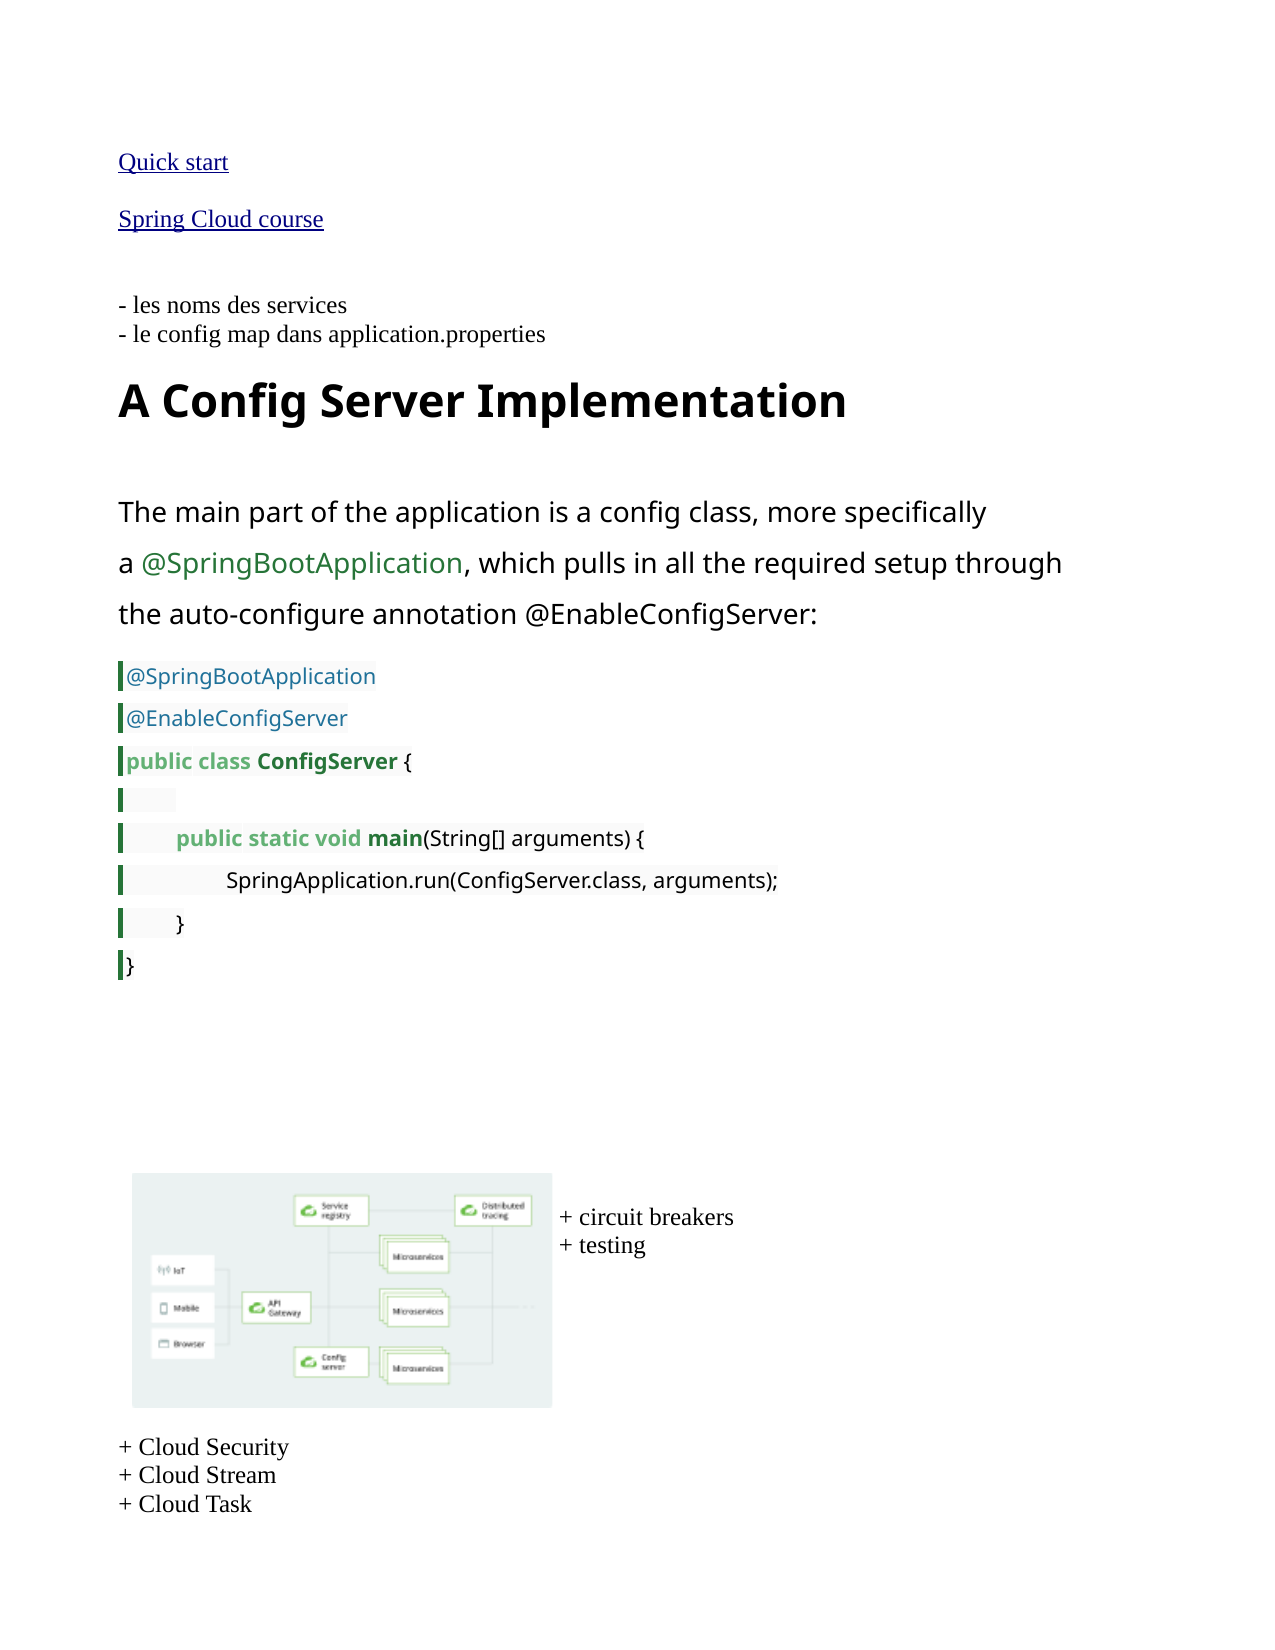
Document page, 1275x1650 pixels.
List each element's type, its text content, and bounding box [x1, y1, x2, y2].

text + Cloud Stream [118, 1461, 1157, 1489]
text } [123, 908, 1157, 938]
text } [123, 950, 1157, 980]
text Spring Cloud course [118, 204, 1157, 233]
text + testing [553, 1231, 1157, 1259]
text The main part of the application is a config class, more specifically a @SpringBootApplication, which pulls in all the required setup through the auto-configure annotation @EnableConfigServer: [118, 492, 1157, 632]
text @SpringBootApplication [123, 661, 1157, 691]
text @EnableConfigServer [123, 703, 1157, 733]
text [118, 1231, 132, 1259]
text public static void main(String[] arguments) { [123, 823, 1157, 853]
text + Cloud Security [118, 1432, 1157, 1461]
text - le config map dans application.properties [118, 319, 1157, 348]
subtitle A Config Server Implementation [118, 369, 1157, 431]
text Quick start [118, 147, 1157, 176]
text public class ConfigServer { [123, 746, 1157, 776]
text + Cloud Task [118, 1489, 1157, 1518]
text SpringApplication.run(ConfigServer.class, arguments); [123, 865, 1157, 895]
text - les noms des services [118, 291, 1157, 319]
text + circuit breakers [553, 1202, 1157, 1231]
picture [132, 1173, 553, 1408]
text [118, 1202, 132, 1231]
